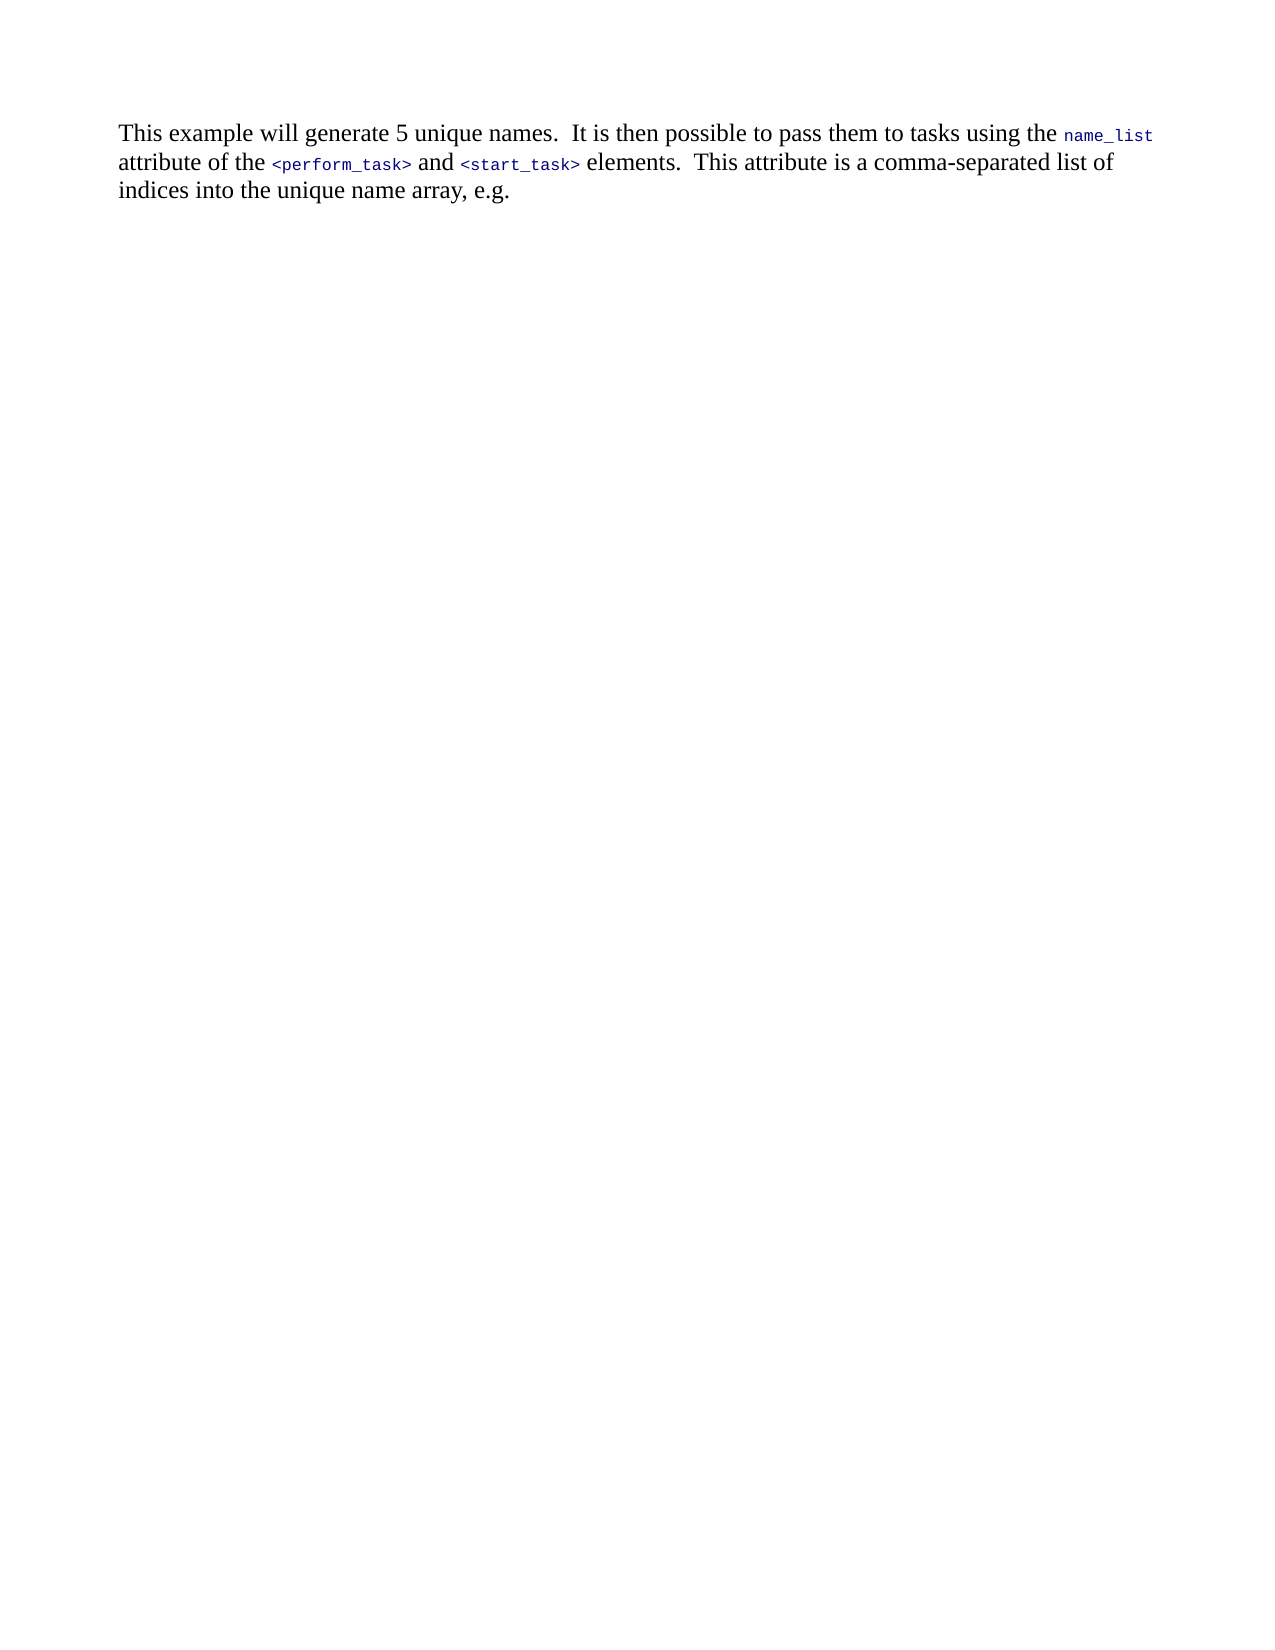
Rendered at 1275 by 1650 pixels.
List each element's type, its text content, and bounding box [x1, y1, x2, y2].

text This example will generate 5 unique names. It is then possible to pass them to tasks using the name_list attribute of the <perform_task> and <start_task> elements. This attribute is a comma-separated list of indices into the unique name array, e.g. [118, 118, 1157, 204]
